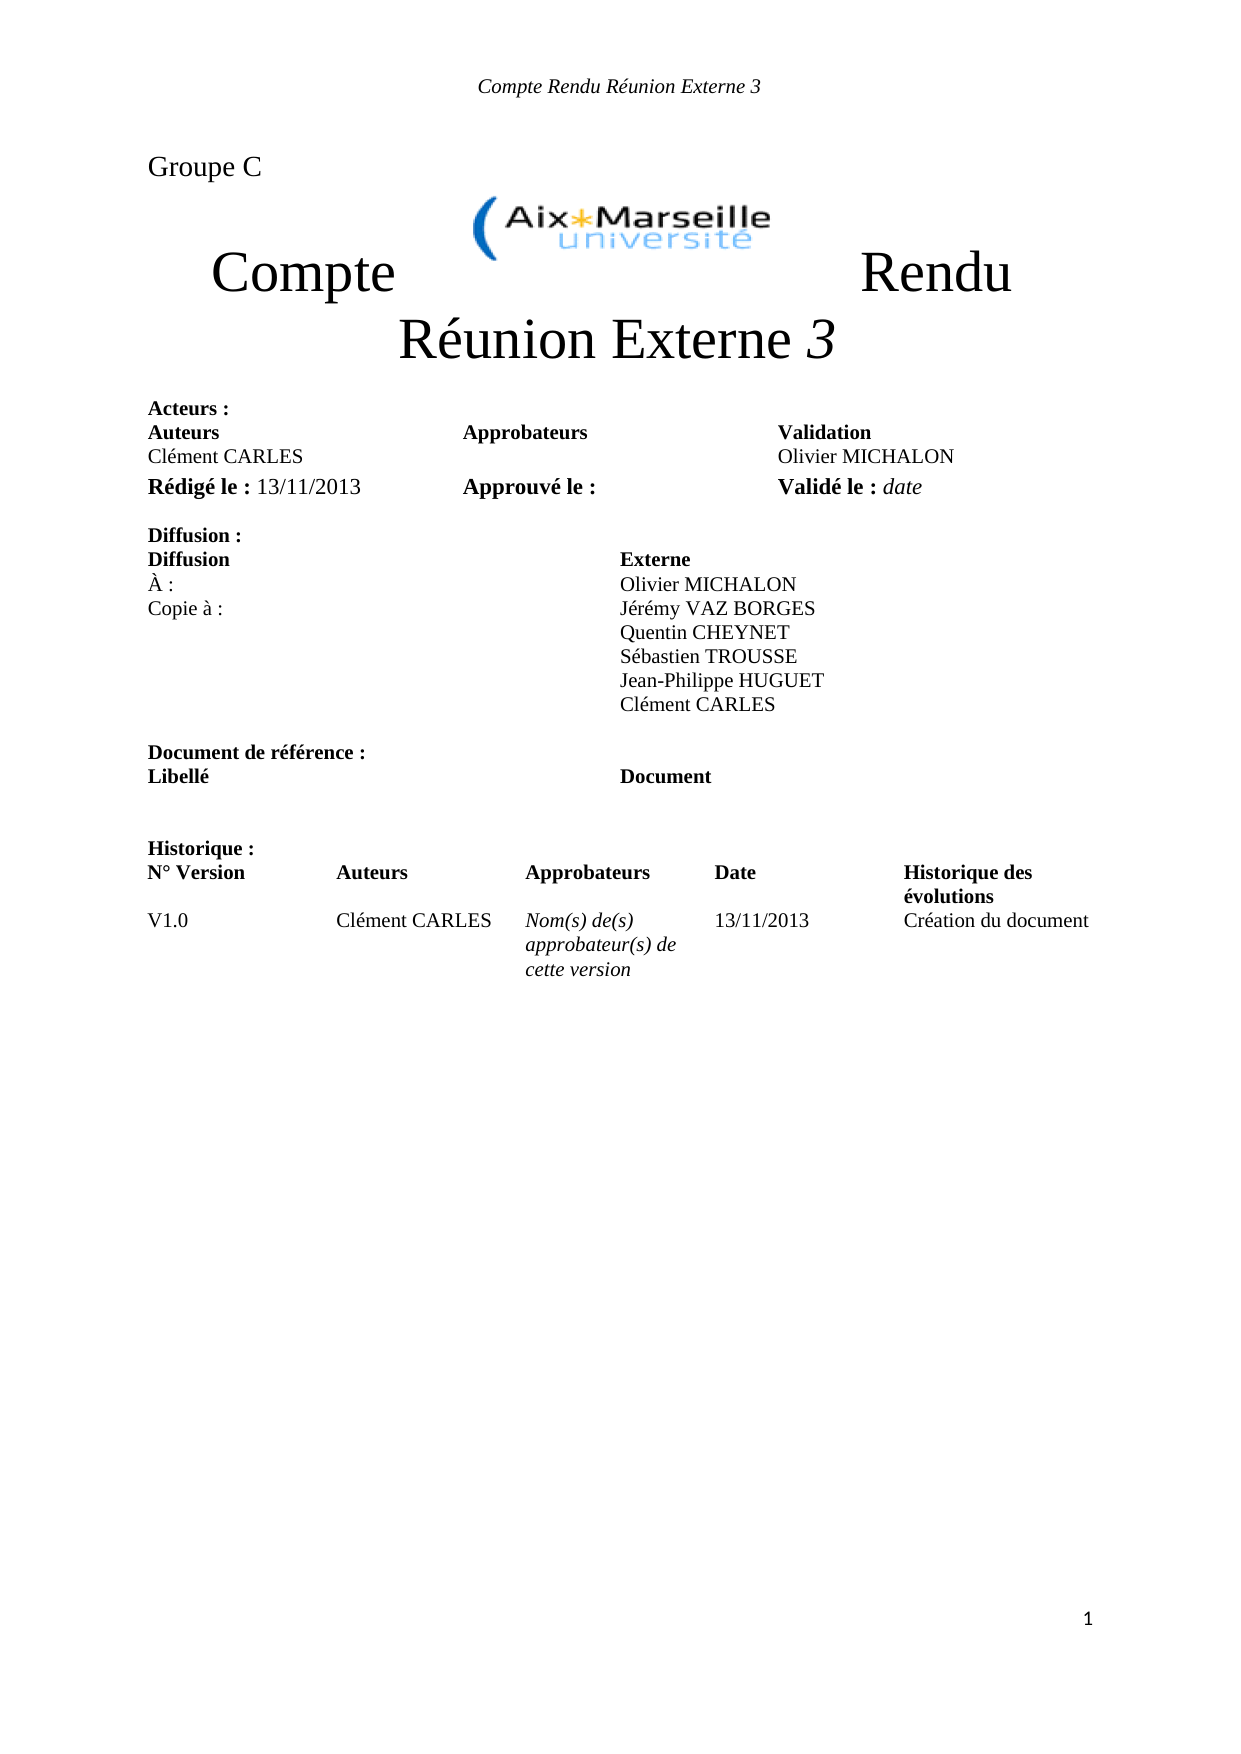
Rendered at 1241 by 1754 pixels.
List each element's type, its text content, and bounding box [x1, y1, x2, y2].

table_header Libellé [148, 764, 620, 788]
table_header Auteurs [336, 860, 525, 908]
text Compte Rendu Réunion Externe 3 [148, 236, 1093, 371]
table_header N° Version [147, 860, 336, 908]
table_header Date [714, 860, 903, 908]
text Diffusion : [148, 523, 1093, 547]
table_cell Olivier MICHALON [620, 571, 1093, 596]
table_header Externe [620, 548, 1093, 571]
table_cell [148, 788, 620, 812]
text Acteurs : [148, 396, 1093, 420]
table_cell Clément CARLES [336, 908, 525, 981]
table_header Approbateurs [463, 420, 778, 444]
table_header Auteurs [148, 420, 463, 444]
table_cell Création du document [904, 908, 1093, 981]
table_cell Clément CARLES [148, 444, 463, 473]
table_cell V1.0 [147, 908, 336, 981]
table_cell Olivier MICHALON [778, 444, 1093, 473]
table_header Diffusion [148, 548, 620, 571]
text Groupe C [148, 149, 1093, 182]
table_cell Nom(s) de(s) approbateur(s) de cette version [525, 908, 714, 981]
table_cell Rédigé le : 13/11/2013 [148, 473, 463, 499]
table_cell Approuvé le : [463, 473, 778, 499]
table_header Validation [778, 420, 1093, 444]
text Document de référence : [148, 740, 1093, 764]
table_cell Jérémy VAZ BORGES Quentin CHEYNET Sébastien TROUSSE Jean-Philippe HUGUET Clément CARLES [620, 596, 1093, 716]
table_header Approbateurs [525, 860, 714, 908]
text Historique : [148, 836, 1093, 860]
table_cell Validé le : date [778, 473, 1093, 499]
table_header Historique des évolutions [904, 860, 1093, 908]
table_cell [463, 444, 778, 473]
table_cell 13/11/2013 [714, 908, 903, 981]
table_cell [620, 788, 1093, 812]
table_header Document [620, 764, 1093, 788]
table_cell À : [148, 571, 620, 596]
table_cell Copie à : [148, 596, 620, 716]
